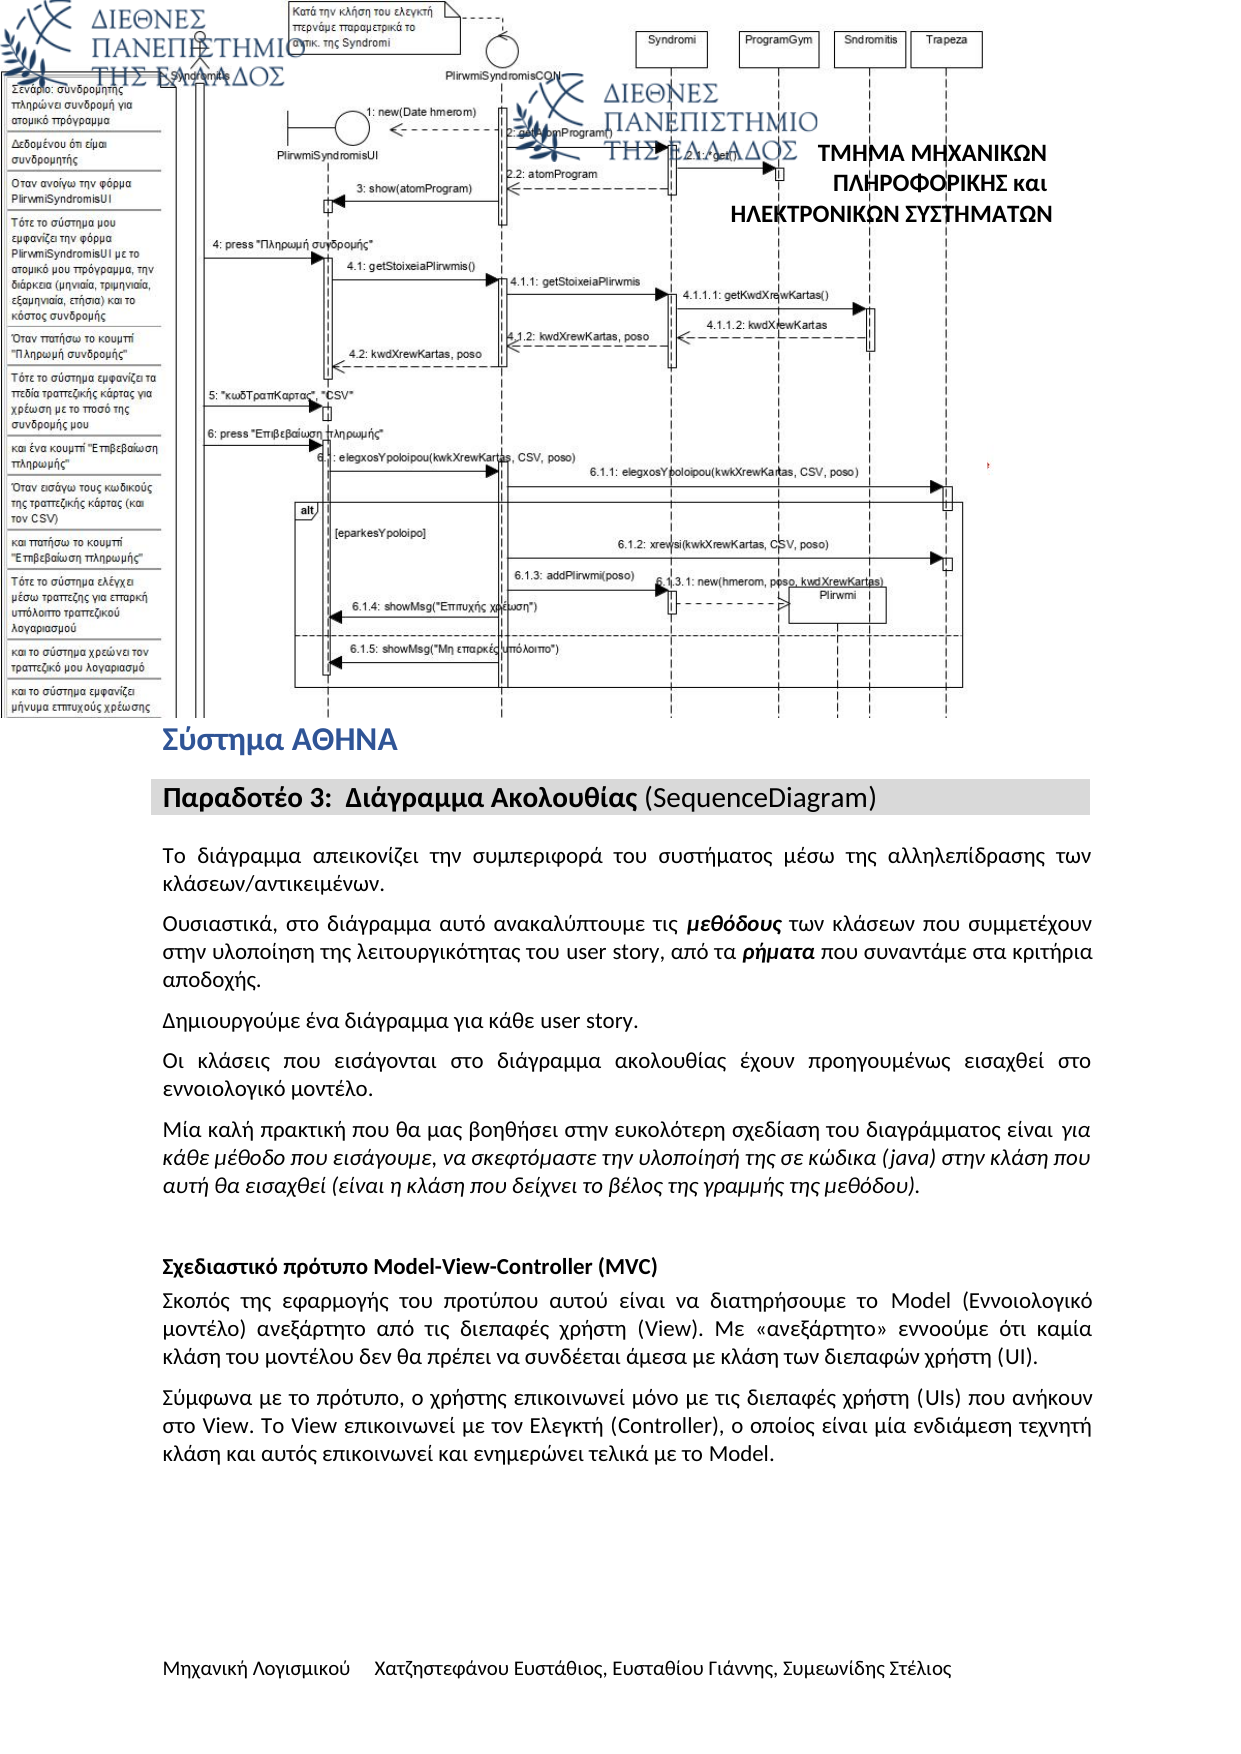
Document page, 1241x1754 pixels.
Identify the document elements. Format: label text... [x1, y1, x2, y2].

text Σύστημα ΑΘΗΝΑ [162, 266, 1053, 758]
table_header [916, 779, 1090, 815]
picture [0, 0, 994, 718]
text Δημιουργούμε ένα διάγραμμα για κάθε user story. [162, 1006, 1093, 1034]
text Το διάγραμμα απεικονίζει την συμπεριφορά του συστήματος μέσω της αλληλεπίδρασης των κλάσεων/αντικειμένων. [162, 841, 1093, 897]
text Σύμφωνα με το πρότυπο, ο χρήστης επικοινωνεί μόνο με τις διεπαφές χρήστη (UIs) που ανήκουν στο View. Το View επικοινωνεί με τον Ελεγκτή (Controller), ο οποίος είναι μία ενδιάμεση τεχνητή κλάση και αυτός επικοινωνεί και ενημερώνει τελικά με το Model. [162, 1383, 1093, 1467]
text Οι κλάσεις που εισάγονται στο διάγραμμα ακολουθίας έχουν προηγουμένως εισαχθεί στο εννοιολογικό μοντέλο. [162, 1046, 1093, 1102]
text Ουσιαστικά, στο διάγραμμα αυτό ανακαλύπτουμε τις μεθόδους των κλάσεων που συμμετέχουν στην υλοποίηση της λειτουργικότητας του user story, από τα ρήματα που συναντάμε στα κριτήρια αποδοχής. [162, 909, 1093, 993]
text Μία καλή πρακτική που θα μας βοηθήσει στην ευκολότερη σχεδίαση του διαγράμματος είναι για κάθε μέθοδο που εισάγουμε, να σκεφτόμαστε την υλοποίησή της σε κώδικα (java) στην κλάση που αυτή θα εισαχθεί (είναι η κλάση που δείχνει το βέλος της γραμμής της μεθόδου). [162, 1115, 1093, 1199]
table_header Παραδοτέο 3: Διάγραμμα Ακολουθίας (SequenceDiagram) [151, 779, 916, 815]
text Σχεδιαστικό πρότυπο Model-View-Controller (MVC) [162, 1252, 1093, 1280]
text Σκοπός της εφαρμογής του προτύπου αυτού είναι να διατηρήσουμε το Model (Εννοιολογικό μοντέλο) ανεξάρτητο από τις διεπαφές χρήστη (View). Με «ανεξάρτητο» εννοούμε ότι καμία κλάση του μοντέλου δεν θα πρέπει να συνδέεται άμεσα με κλάση των διεπαφών χρήστη (UI). [162, 1286, 1093, 1370]
